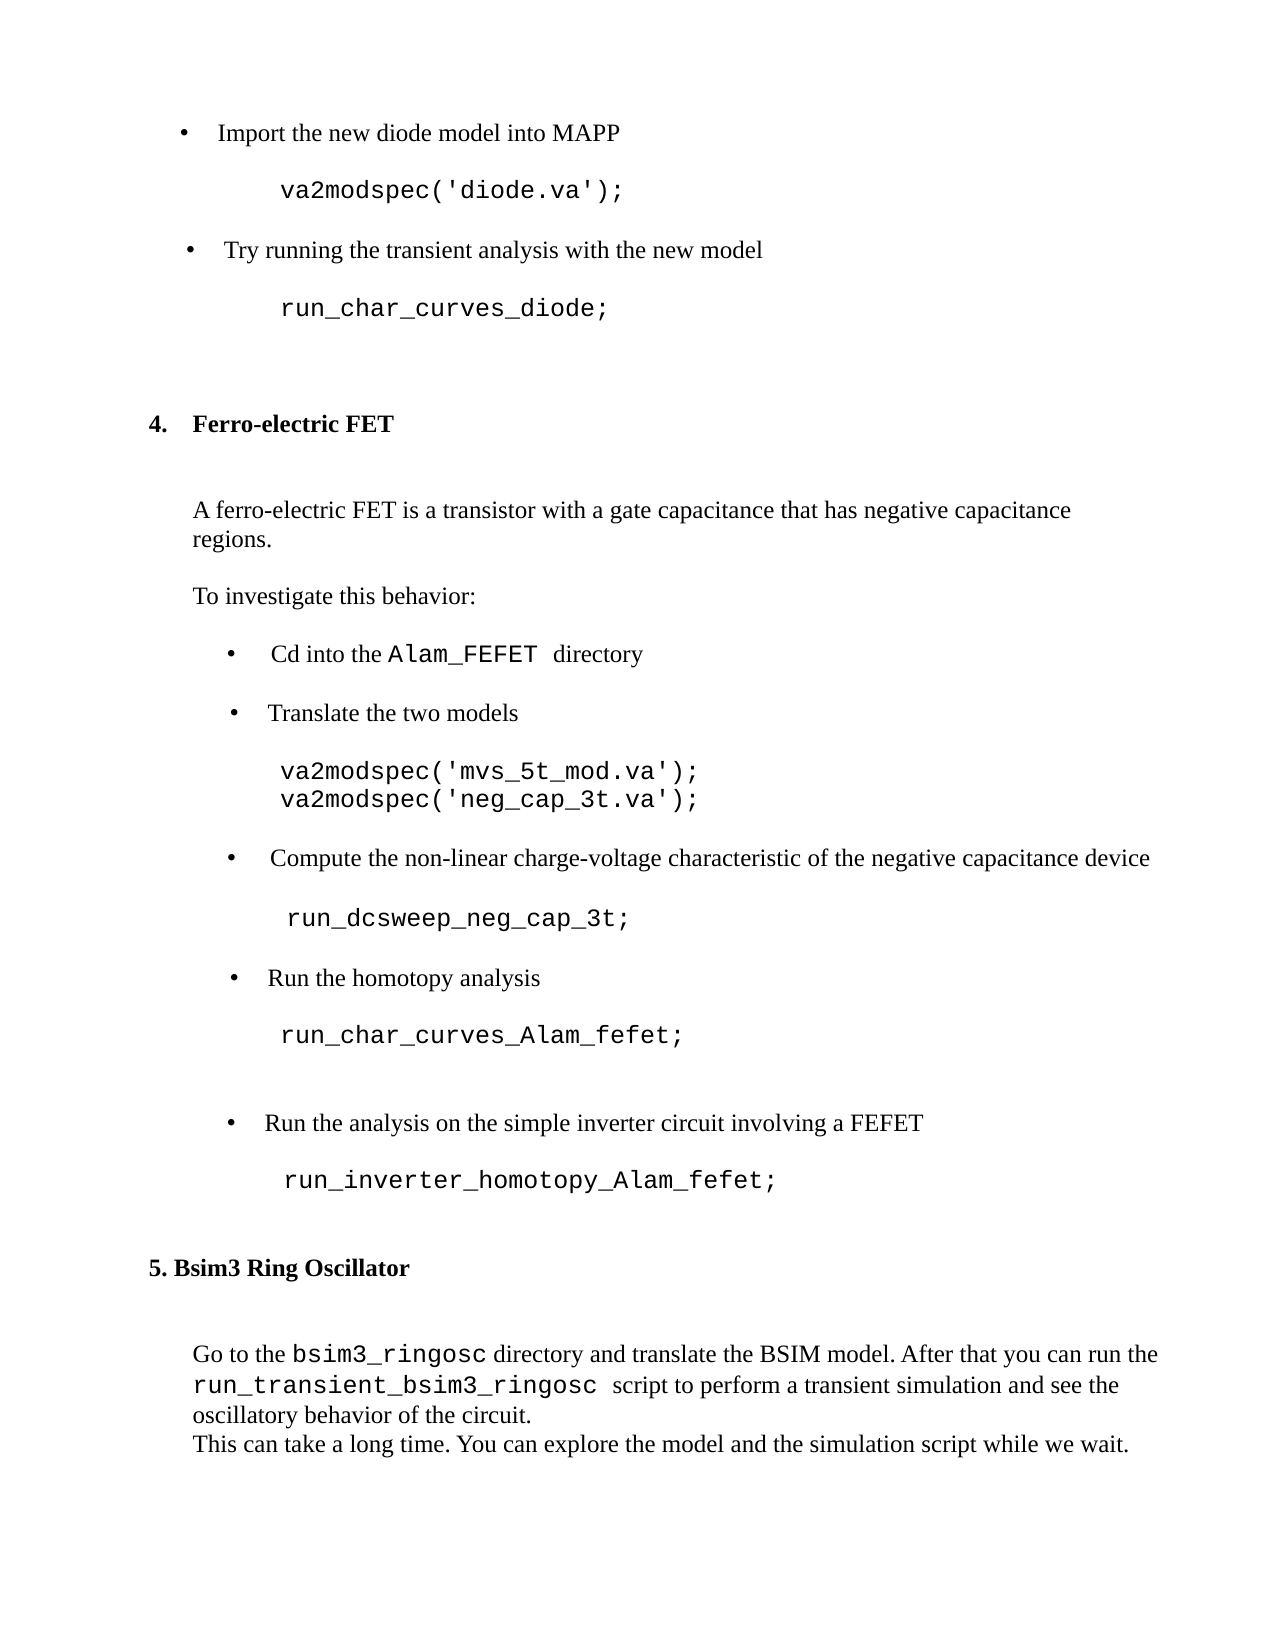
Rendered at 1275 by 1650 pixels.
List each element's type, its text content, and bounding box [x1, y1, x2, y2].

list Translate the two models [230, 698, 1170, 727]
text va2modspec('neg_cap_3t.va'); [105, 787, 1170, 815]
list Run the homotopy analysis [230, 963, 1170, 991]
list Try running the transient analysis with the new model [186, 235, 1170, 264]
text run_inverter_homotopy_Alam_fefet; [227, 1165, 1170, 1196]
text A ferro-electric FET is a transistor with a gate capacitance that has negative capacitance regions. [149, 495, 1170, 553]
text Go to the bsim3_ringosc directory and translate the BSIM model. After that you can run the run_transient_bsim3_ringosc script to perform a transient simulation and see the oscillatory behavior of the circuit. [105, 1339, 1170, 1429]
text To investigate this behavior: [149, 581, 1170, 610]
text 5. Bsim3 Ring Oscillator [105, 1253, 1170, 1281]
text va2modspec('mvs_5t_mod.va'); [105, 756, 1170, 787]
list Run the analysis on the simple inverter circuit involving a FEFET [227, 1108, 1170, 1136]
list Cd into the Alam_FEFET directory [227, 639, 1170, 670]
list Compute the non-linear charge-voltage characteristic of the negative capacitance device [227, 843, 1170, 874]
text run_char_curves_Alam_fefet; [105, 1020, 1170, 1051]
list run_dcsweep_neg_cap_3t; [217, 903, 1170, 934]
text va2modspec('diode.va'); [105, 176, 1170, 206]
text 4. Ferro-electric FET [105, 409, 1170, 438]
text This can take a long time. You can explore the model and the simulation script while we wait. [105, 1429, 1170, 1458]
text run_char_curves_diode; [105, 293, 1170, 323]
list Import the new diode model into MAPP [180, 118, 1170, 147]
